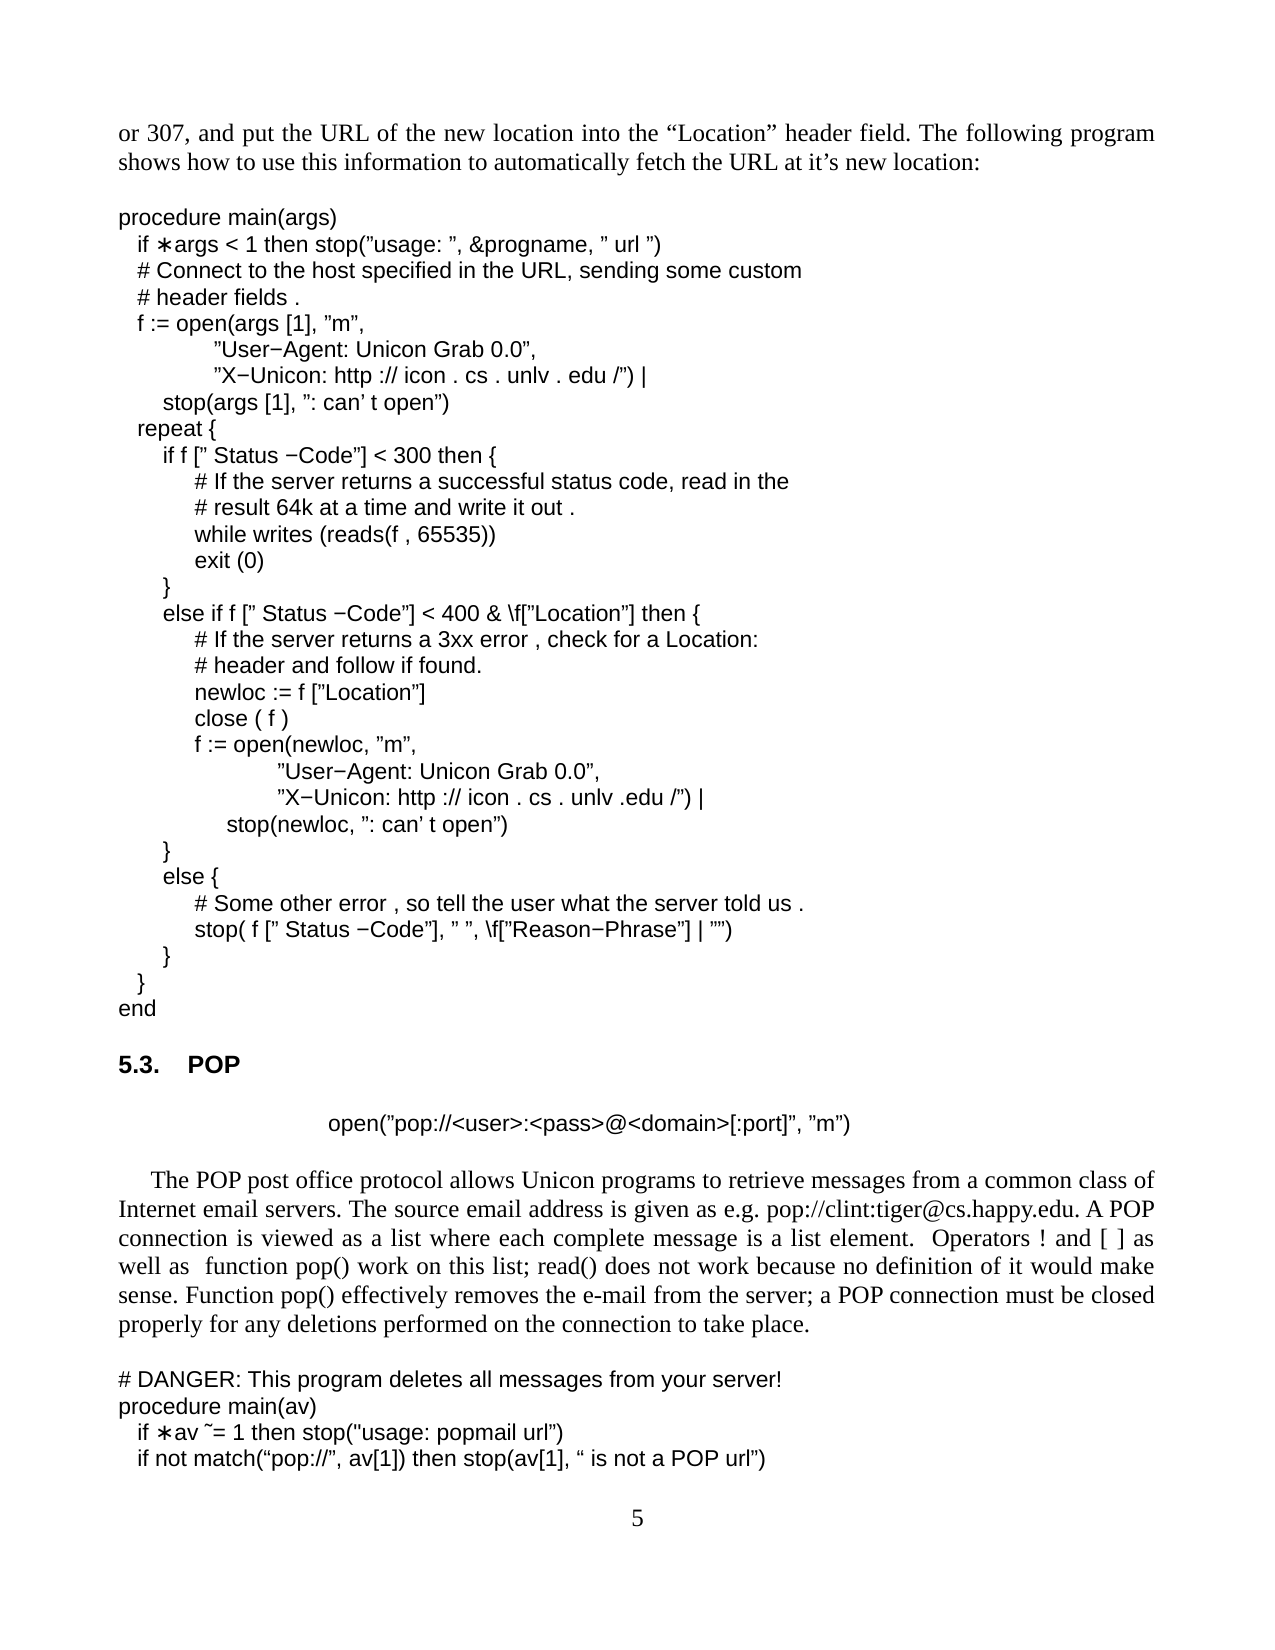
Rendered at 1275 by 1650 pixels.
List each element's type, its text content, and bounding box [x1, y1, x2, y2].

text newloc := f [”Location”] [118, 679, 1157, 705]
text # Connect to the host specified in the URL, sending some custom [118, 257, 1157, 283]
text stop(newloc, ”: can’ t open”) [118, 811, 1157, 837]
text procedure main(args) [118, 204, 1157, 231]
text } [118, 942, 1157, 969]
text f := open(newloc, ”m”, [118, 731, 1157, 758]
text # DANGER: This program deletes all messages from your server! [118, 1366, 1157, 1393]
text close ( f ) [118, 705, 1157, 731]
text open(”pop://<user>:<pass>@<domain>[:port]”, ”m”) [118, 1108, 1157, 1136]
text } [118, 573, 1157, 600]
text f := open(args [1], ”m”, [118, 310, 1157, 336]
text ”User−Agent: Unicon Grab 0.0”, [118, 758, 1157, 784]
text end [118, 995, 1157, 1021]
text ”User−Agent: Unicon Grab 0.0”, [118, 336, 1157, 362]
text # header and follow if found. [118, 652, 1157, 679]
text repeat { [118, 415, 1157, 442]
text else if f [” Status −Code”] < 400 & \f[”Location”] then { [118, 600, 1157, 626]
text if ∗args < 1 then stop(”usage: ”, &progname, ” url ”) [118, 231, 1157, 257]
text if ∗av ˜= 1 then stop("usage: popmail url”) [118, 1419, 1157, 1445]
text } [118, 837, 1157, 863]
text exit (0) [118, 547, 1157, 573]
text ”X−Unicon: http :// icon . cs . unlv . edu /”) | [118, 362, 1157, 389]
text or 307, and put the URL of the new location into the “Location” header field. The following program shows how to use this information to automatically fetch the URL at it’s new location: [118, 118, 1157, 176]
text } [118, 969, 1157, 995]
text 5.3. POP [118, 1050, 1157, 1079]
text # header fields . [118, 283, 1157, 310]
text stop(args [1], ”: can’ t open”) [118, 389, 1157, 415]
text while writes (reads(f , 65535)) [118, 521, 1157, 547]
text else { [118, 863, 1157, 889]
text # result 64k at a time and write it out . [118, 494, 1157, 521]
text The POP post office protocol allows Unicon programs to retrieve messages from a common class of Internet email servers. The source email address is given as e.g. pop://clint:tiger@cs.happy.edu. A POP connection is viewed as a list where each complete message is a list element. Operators ! and [ ] as well as function pop() work on this list; read() does not work because no definition of it would make sense. Function pop() effectively removes the e-mail from the server; a POP connection must be closed properly for any deletions performed on the connection to take place. [118, 1165, 1157, 1338]
text if f [” Status −Code”] < 300 then { [118, 442, 1157, 468]
text # If the server returns a successful status code, read in the [118, 468, 1157, 494]
text ”X−Unicon: http :// icon . cs . unlv .edu /”) | [118, 784, 1157, 811]
text if not match(“pop://”, av[1]) then stop(av[1], “ is not a POP url”) [118, 1445, 1157, 1472]
text stop( f [” Status −Code”], ” ”, \f[”Reason−Phrase”] | ””) [118, 916, 1157, 942]
text # If the server returns a 3xx error , check for a Location: [118, 626, 1157, 652]
text # Some other error , so tell the user what the server told us . [118, 889, 1157, 916]
text procedure main(av) [118, 1393, 1157, 1419]
